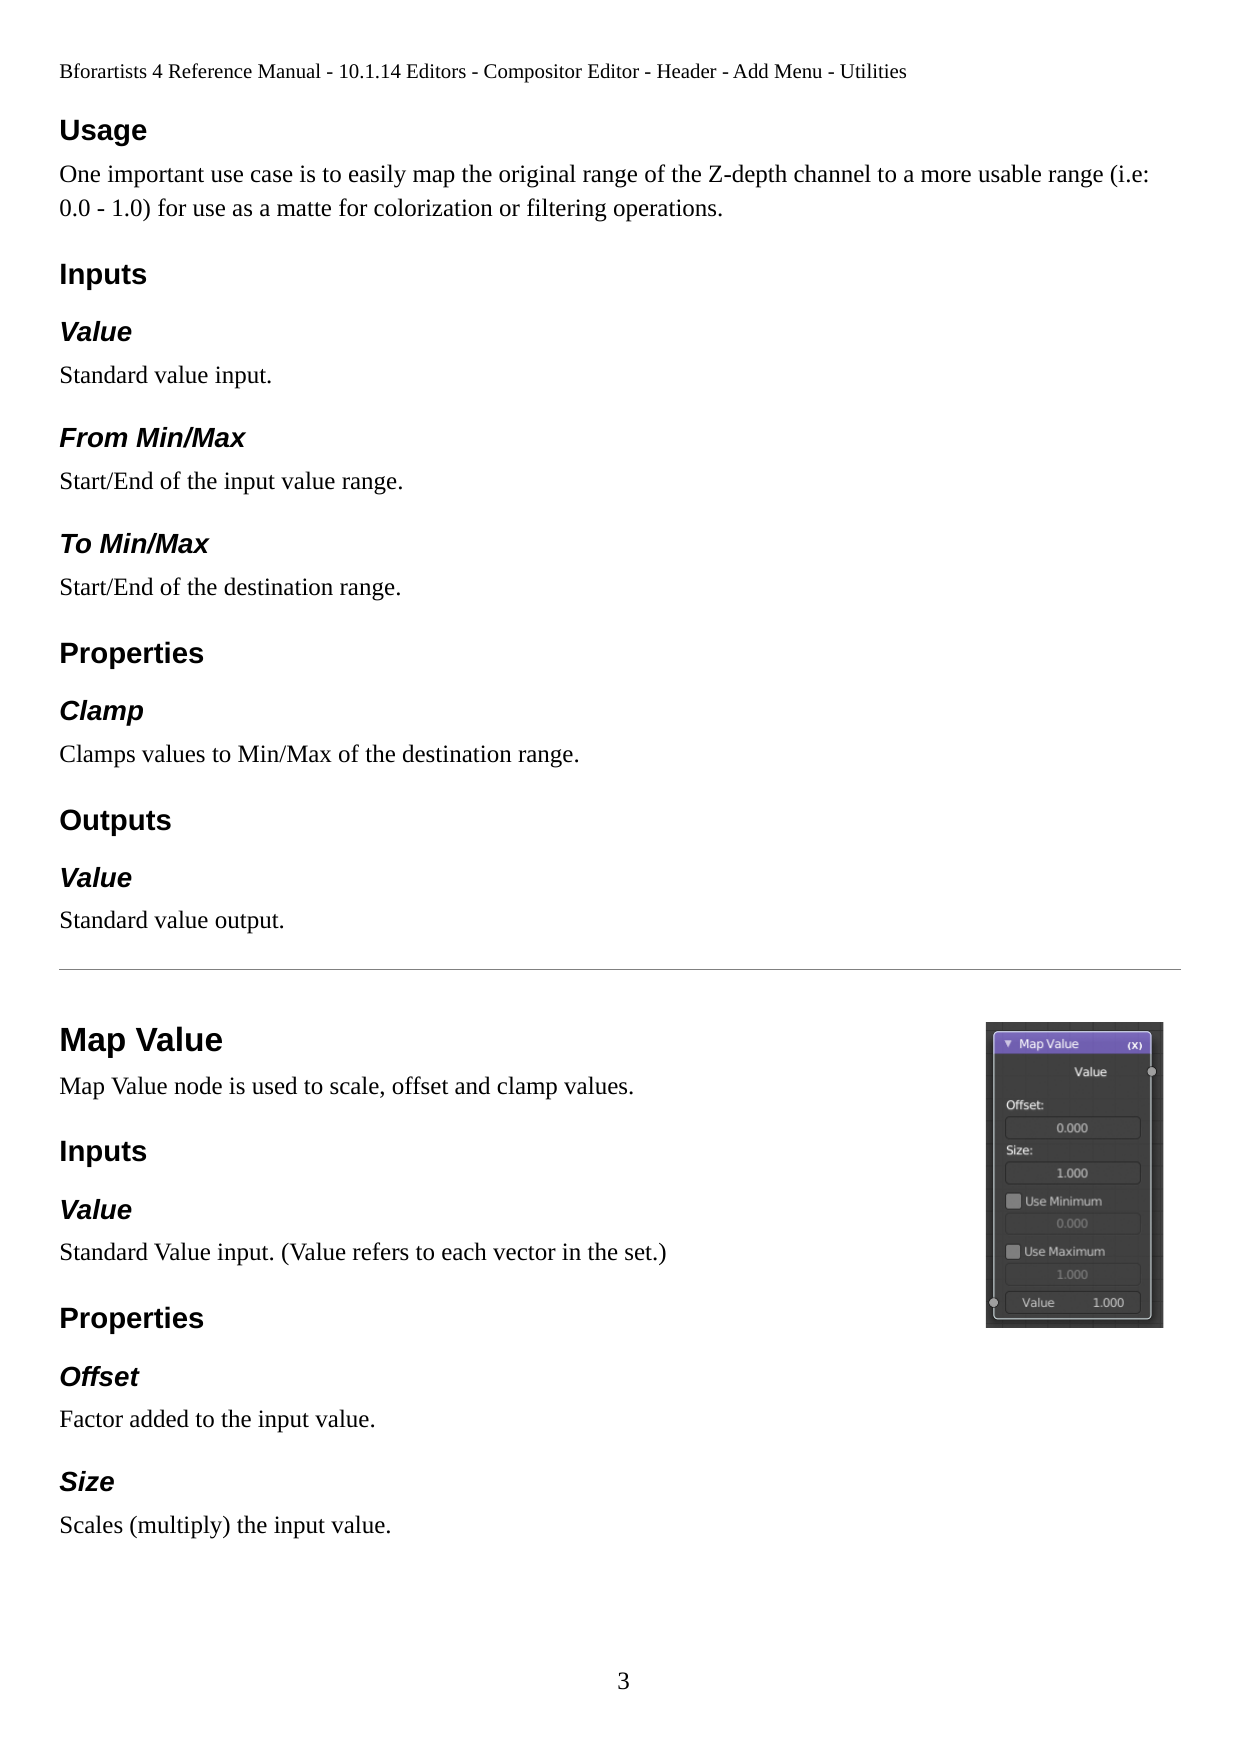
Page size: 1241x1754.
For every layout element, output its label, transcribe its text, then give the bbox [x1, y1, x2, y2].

text Start/End of the destination range. [59, 572, 1181, 601]
text Factor added to the input value. [59, 1404, 1181, 1433]
subtitle [1164, 1134, 1181, 1168]
subtitle Offset [59, 1360, 1181, 1392]
subtitle Value [59, 1193, 985, 1225]
subtitle From Min/Max [59, 422, 1181, 453]
subtitle Size [59, 1466, 1181, 1498]
subtitle To Min/Max [59, 528, 1181, 559]
text Standard value output. [59, 906, 1181, 934]
text Clamps values to Min/Max of the destination range. [59, 739, 1181, 767]
subtitle Clamp [59, 694, 1181, 726]
subtitle Outputs [59, 802, 1181, 836]
text Standard value input. [59, 360, 1181, 389]
text One important use case is to easily map the original range of the Z-depth channel to a more usable range (i.e: 0.0 - 1.0) for use as a matte for colorization or filtering operations. [59, 159, 1181, 222]
subtitle Properties [59, 636, 1181, 669]
picture [985, 1022, 1164, 1328]
text Map Value node is used to scale, offset and clamp values. [59, 1071, 985, 1099]
subtitle Usage [59, 113, 1181, 146]
subtitle Inputs [59, 257, 1181, 291]
text Start/End of the input value range. [59, 466, 1181, 495]
subtitle Map Value [59, 1019, 1181, 1058]
text Standard Value input. (Value refers to each vector in the set.) [59, 1237, 985, 1266]
subtitle Value [59, 861, 1181, 893]
subtitle Value [59, 316, 1181, 348]
text Scales (multiply) the input value. [59, 1510, 1181, 1539]
subtitle [1164, 1193, 1181, 1225]
subtitle Properties [59, 1301, 1181, 1335]
subtitle Inputs [59, 1134, 985, 1168]
